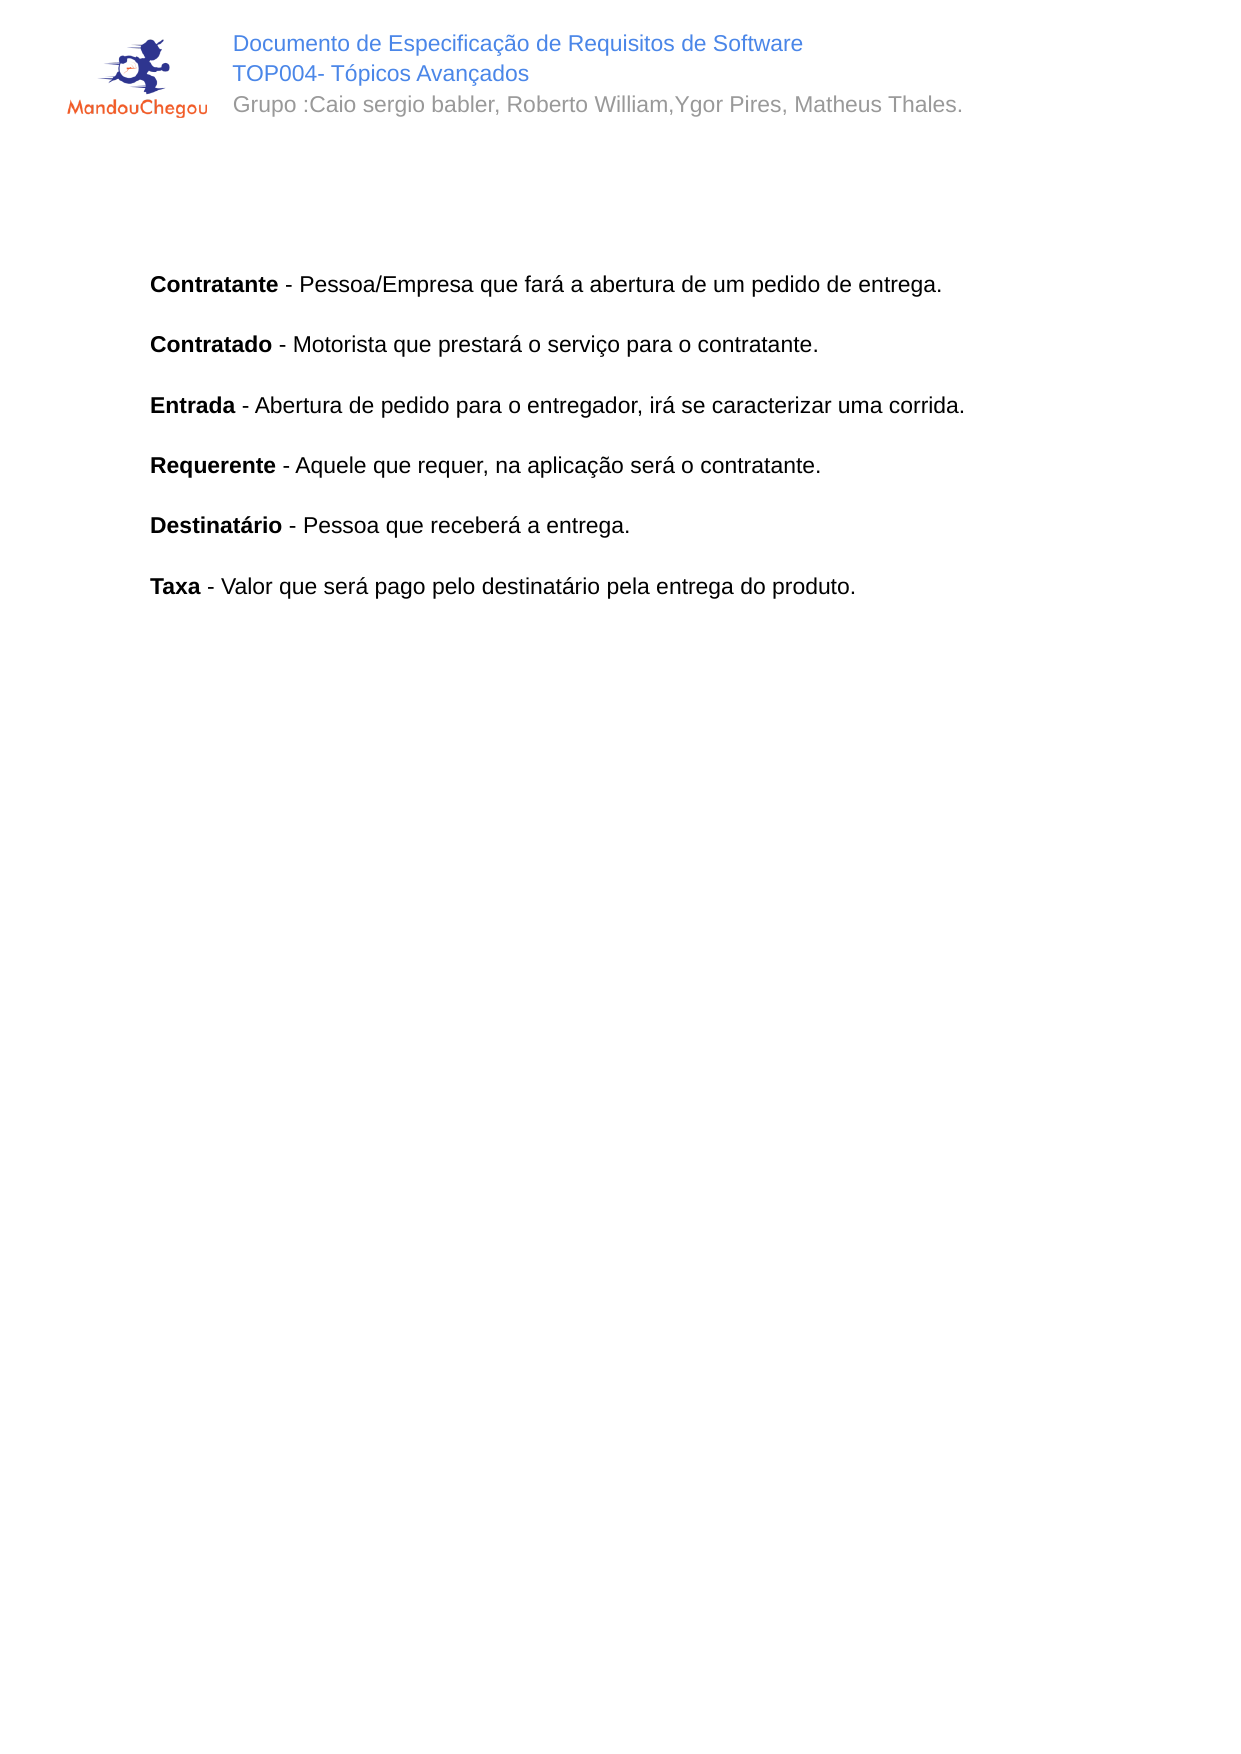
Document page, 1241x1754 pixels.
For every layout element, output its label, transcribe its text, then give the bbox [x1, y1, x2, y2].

text Contratado - Motorista que prestará o serviço para o contratante. [150, 331, 1090, 358]
text Taxa - Valor que será pago pelo destinatário pela entrega do produto. [150, 573, 1090, 599]
text Destinatário - Pessoa que receberá a entrega. [150, 512, 1090, 539]
text Requerente - Aquele que requer, na aplicação será o contratante. [150, 452, 1090, 478]
text Entrada - Abertura de pedido para o entregador, irá se caracterizar uma corrida. [150, 392, 1090, 418]
picture [67, 36, 207, 122]
text Contratante - Pessoa/Empresa que fará a abertura de um pedido de entrega. [150, 271, 1090, 297]
